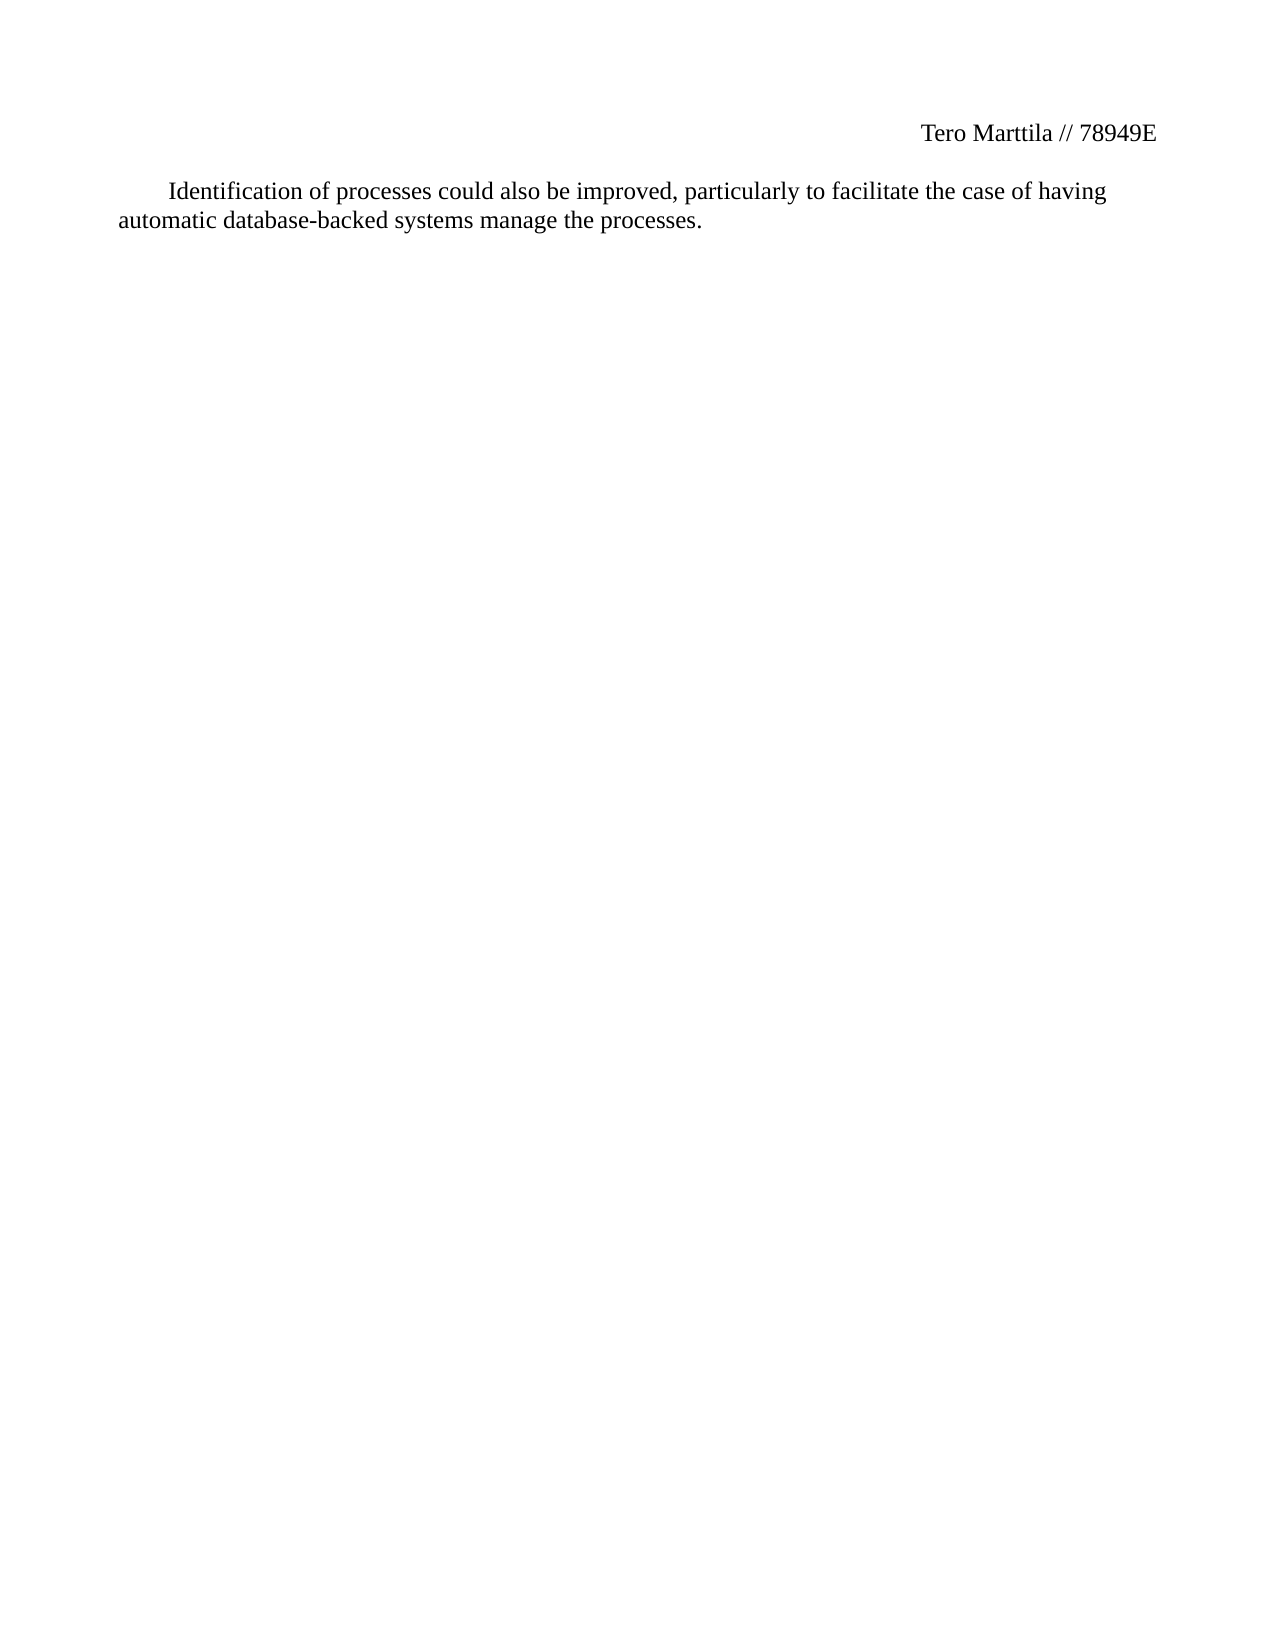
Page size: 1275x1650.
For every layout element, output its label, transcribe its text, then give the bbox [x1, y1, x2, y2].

text Identification of processes could also be improved, particularly to facilitate the case of having automatic database-backed systems manage the processes. [118, 176, 1157, 234]
